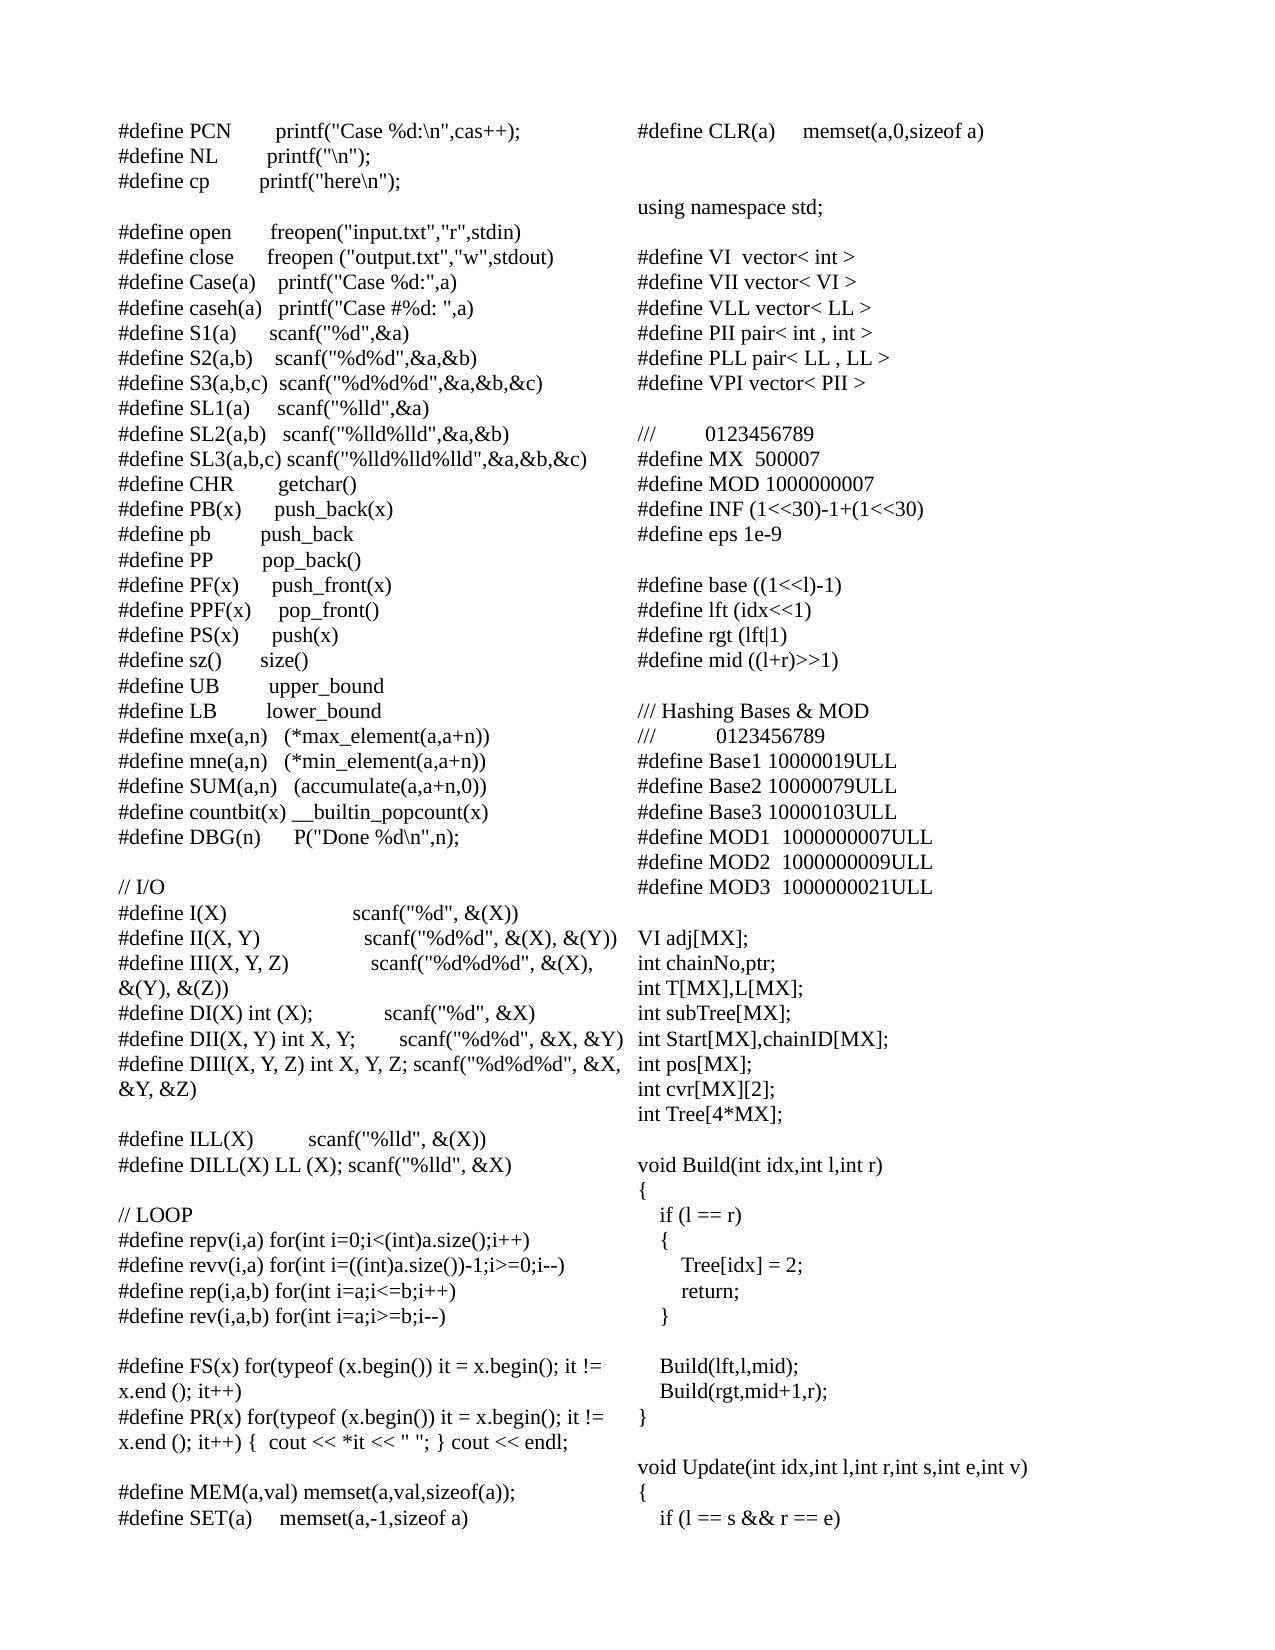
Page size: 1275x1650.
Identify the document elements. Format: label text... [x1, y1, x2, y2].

text #define pb push_back [118, 521, 637, 547]
text #define eps 1e-9 [637, 521, 1157, 547]
text #define mne(a,n) (*min_element(a,a+n)) [118, 748, 637, 773]
text int Start[MX],chainID[MX]; [637, 1026, 1157, 1051]
text #define INF (1<<30)-1+(1<<30) [637, 496, 1157, 521]
text { [637, 1479, 1157, 1504]
text #define base ((1<<l)-1) [637, 572, 1157, 597]
text if (l == r) [637, 1202, 1157, 1227]
text #define VPI vector< PII > [637, 370, 1157, 395]
text #define DI(X) int (X); scanf("%d", &X) [118, 1000, 637, 1026]
text Tree[idx] = 2; [637, 1252, 1157, 1278]
text #define MOD3 1000000021ULL [637, 874, 1157, 899]
text int T[MX],L[MX]; [637, 975, 1157, 1000]
text #define PF(x) push_front(x) [118, 572, 637, 597]
text #define Base3 10000103ULL [637, 799, 1157, 824]
text #define SL1(a) scanf("%lld",&a) [118, 395, 637, 421]
text #define S3(a,b,c) scanf("%d%d%d",&a,&b,&c) [118, 370, 637, 395]
text #define S2(a,b) scanf("%d%d",&a,&b) [118, 345, 637, 370]
text #define mid ((l+r)>>1) [637, 647, 1157, 673]
text /// 0123456789 [637, 421, 1157, 446]
text #define DBG(n) P("Done %d\n",n); [118, 824, 637, 849]
text { [637, 1177, 1157, 1202]
text VI adj[MX]; [637, 925, 1157, 950]
text #define VII vector< VI > [637, 269, 1157, 294]
text #define PPF(x) pop_front() [118, 597, 637, 622]
text #define CLR(a) memset(a,0,sizeof a) [637, 118, 1157, 143]
text #define MEM(a,val) memset(a,val,sizeof(a)); [118, 1479, 637, 1504]
text #define close freopen ("output.txt","w",stdout) [118, 244, 637, 269]
text #define SUM(a,n) (accumulate(a,a+n,0)) [118, 773, 637, 799]
text #define CHR getchar() [118, 471, 637, 496]
text #define PCN printf("Case %d:\n",cas++); [118, 118, 637, 143]
text return; [637, 1278, 1157, 1303]
text // I/O [118, 874, 637, 899]
text #define PB(x) push_back(x) [118, 496, 637, 521]
text #define open freopen("input.txt","r",stdin) [118, 219, 637, 244]
text #define rev(i,a,b) for(int i=a;i>=b;i--) [118, 1303, 637, 1328]
text int subTree[MX]; [637, 1000, 1157, 1026]
text /// Hashing Bases & MOD [637, 698, 1157, 723]
text void Update(int idx,int l,int r,int s,int e,int v) [637, 1454, 1157, 1479]
text #define PII pair< int , int > [637, 320, 1157, 345]
text #define II(X, Y) scanf("%d%d", &(X), &(Y)) [118, 925, 637, 950]
text #define MOD1 1000000007ULL [637, 824, 1157, 849]
text int Tree[4*MX]; [637, 1101, 1157, 1126]
text { [637, 1227, 1157, 1252]
text } [637, 1303, 1157, 1328]
text #define FS(x) for(typeof (x.begin()) it = x.begin(); it != x.end (); it++) [118, 1353, 637, 1404]
text if (l == s && r == e) [637, 1504, 1157, 1530]
text #define MOD2 1000000009ULL [637, 849, 1157, 874]
text // LOOP [118, 1202, 637, 1227]
text #define ILL(X) scanf("%lld", &(X)) [118, 1126, 637, 1152]
text #define rep(i,a,b) for(int i=a;i<=b;i++) [118, 1278, 637, 1303]
text #define mxe(a,n) (*max_element(a,a+n)) [118, 723, 637, 748]
text #define countbit(x) __builtin_popcount(x) [118, 799, 637, 824]
text #define DIII(X, Y, Z) int X, Y, Z; scanf("%d%d%d", &X, &Y, &Z) [118, 1051, 637, 1101]
text #define PLL pair< LL , LL > [637, 345, 1157, 370]
text #define S1(a) scanf("%d",&a) [118, 320, 637, 345]
text /// 0123456789 [637, 723, 1157, 748]
text #define revv(i,a) for(int i=((int)a.size())-1;i>=0;i--) [118, 1252, 637, 1278]
text #define Case(a) printf("Case %d:",a) [118, 269, 637, 294]
text #define Base1 10000019ULL [637, 748, 1157, 773]
text #define PR(x) for(typeof (x.begin()) it = x.begin(); it != x.end (); it++) { cout << *it << " "; } cout << endl; [118, 1404, 637, 1454]
text Build(rgt,mid+1,r); [637, 1378, 1157, 1404]
text #define III(X, Y, Z) scanf("%d%d%d", &(X), &(Y), &(Z)) [118, 950, 637, 1000]
text #define sz() size() [118, 647, 637, 673]
text #define Base2 10000079ULL [637, 773, 1157, 799]
text int cvr[MX][2]; [637, 1076, 1157, 1101]
text } [637, 1404, 1157, 1429]
text #define UB upper_bound [118, 673, 637, 698]
text #define MX 500007 [637, 446, 1157, 471]
text int pos[MX]; [637, 1051, 1157, 1076]
text #define DILL(X) LL (X); scanf("%lld", &X) [118, 1152, 637, 1177]
text #define caseh(a) printf("Case #%d: ",a) [118, 294, 637, 320]
text #define SL2(a,b) scanf("%lld%lld",&a,&b) [118, 421, 637, 446]
text #define LB lower_bound [118, 698, 637, 723]
text #define DII(X, Y) int X, Y; scanf("%d%d", &X, &Y) [118, 1026, 637, 1051]
text #define cp printf("here\n"); [118, 168, 637, 194]
text #define lft (idx<<1) [637, 597, 1157, 622]
text #define repv(i,a) for(int i=0;i<(int)a.size();i++) [118, 1227, 637, 1252]
text #define PP pop_back() [118, 547, 637, 572]
text #define SET(a) memset(a,-1,sizeof a) [118, 1504, 637, 1530]
text #define MOD 1000000007 [637, 471, 1157, 496]
text Build(lft,l,mid); [637, 1353, 1157, 1378]
text #define rgt (lft|1) [637, 622, 1157, 647]
text #define NL printf("\n"); [118, 143, 637, 168]
text using namespace std; [637, 194, 1157, 219]
text #define VLL vector< LL > [637, 294, 1157, 320]
text #define PS(x) push(x) [118, 622, 637, 647]
text int chainNo,ptr; [637, 950, 1157, 975]
text #define I(X) scanf("%d", &(X)) [118, 899, 637, 925]
text #define SL3(a,b,c) scanf("%lld%lld%lld",&a,&b,&c) [118, 446, 637, 471]
text void Build(int idx,int l,int r) [637, 1152, 1157, 1177]
text #define VI vector< int > [637, 244, 1157, 269]
